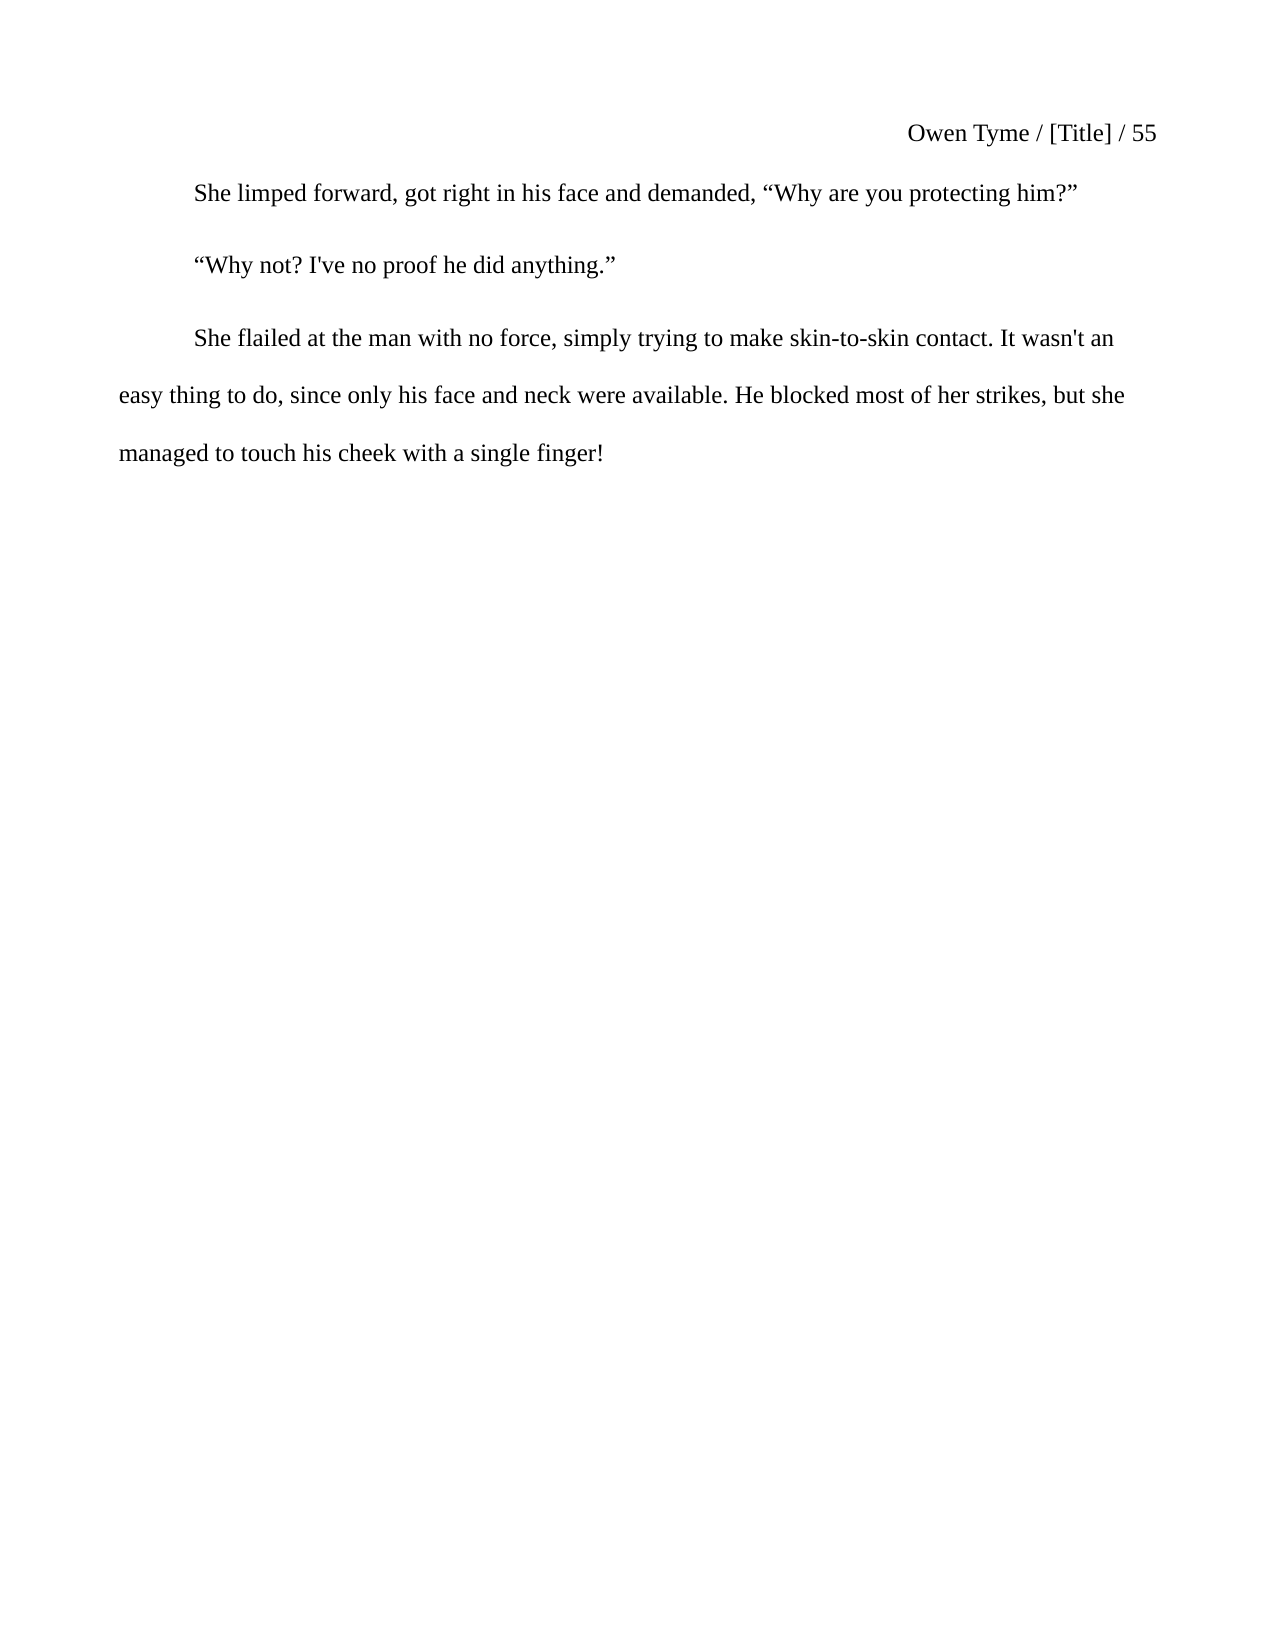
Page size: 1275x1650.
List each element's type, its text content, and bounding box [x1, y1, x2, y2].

text She flailed at the man with no force, simply trying to make skin-to-skin contact. It wasn't an easy thing to do, since only his face and neck were available. He blocked most of her strikes, but she managed to touch his cheek with a single finger! [118, 323, 1156, 466]
text She limped forward, got right in his face and demanded, “Why are you protecting him?” [118, 178, 1156, 207]
text “Why not? I've no proof he did anything.” [118, 251, 1156, 279]
